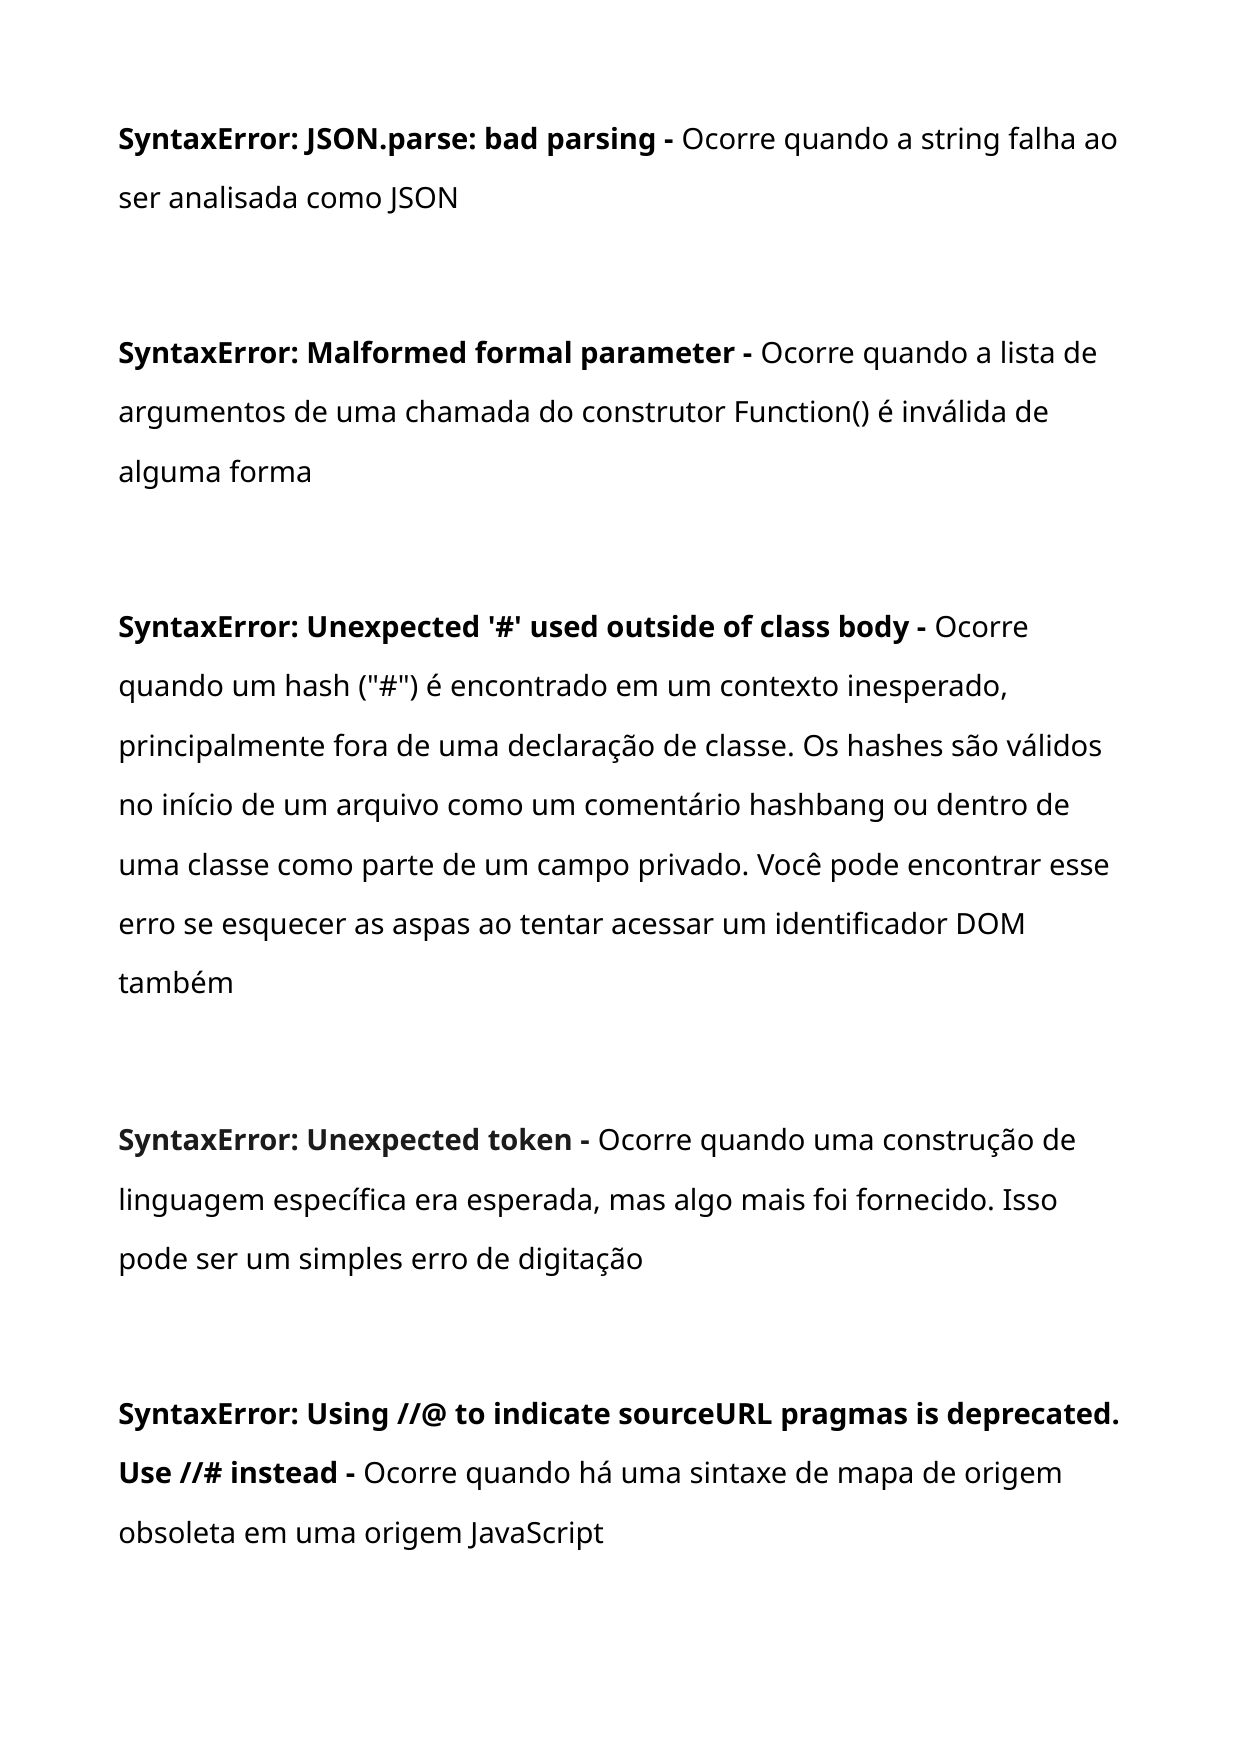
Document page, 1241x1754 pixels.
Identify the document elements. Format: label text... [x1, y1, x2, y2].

subtitle SyntaxError: Unexpected token - Ocorre quando uma construção de linguagem específica era esperada, mas algo mais foi fornecido. Isso pode ser um simples erro de digitação [118, 1119, 1122, 1278]
subtitle SyntaxError: Malformed formal parameter - Ocorre quando a lista de argumentos de uma chamada do construtor Function() é inválida de alguma forma [118, 332, 1122, 491]
subtitle SyntaxError: Using //@ to indicate sourceURL pragmas is deprecated. Use //# instead - Ocorre quando há uma sintaxe de mapa de origem obsoleta em uma origem JavaScript [118, 1393, 1122, 1552]
subtitle SyntaxError: JSON.parse: bad parsing - Ocorre quando a string falha ao ser analisada como JSON [118, 118, 1122, 217]
subtitle SyntaxError: Unexpected '#' used outside of class body - Ocorre quando um hash ("#") é encontrado em um contexto inesperado, principalmente fora de uma declaração de classe. Os hashes são válidos no início de um arquivo como um comentário hashbang ou dentro de uma classe como parte de um campo privado. Você pode encontrar esse erro se esquecer as aspas ao tentar acessar um identificador DOM também [118, 606, 1122, 1002]
